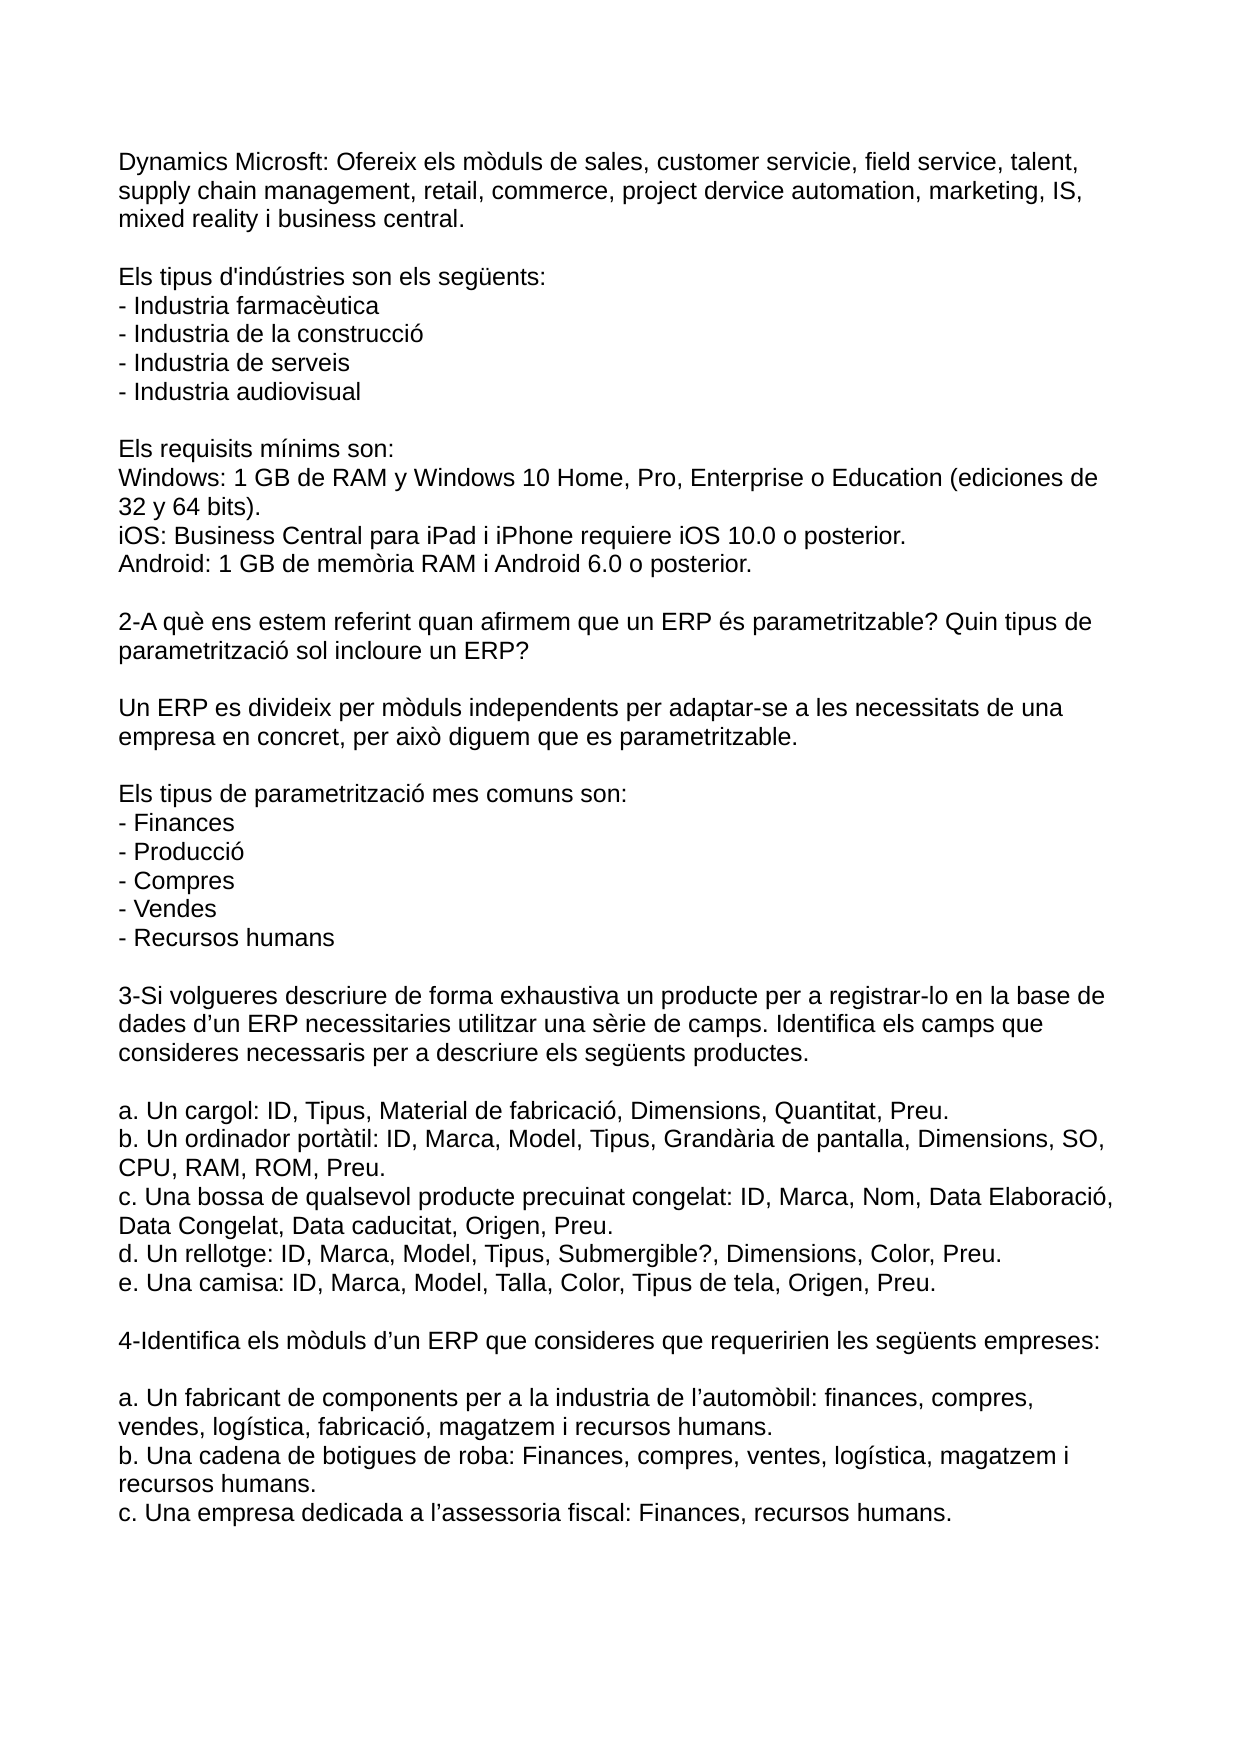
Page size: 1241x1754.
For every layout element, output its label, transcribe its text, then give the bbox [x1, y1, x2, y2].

text Els requisits mínims son: [118, 434, 1122, 463]
text a. Un fabricant de components per a la industria de l’automòbil: finances, compres, vendes, logística, fabricació, magatzem i recursos humans. [118, 1383, 1122, 1441]
text a. Un cargol: ID, Tipus, Material de fabricació, Dimensions, Quantitat, Preu. [118, 1096, 1122, 1124]
text - Producció [118, 837, 1122, 866]
text b. Un ordinador portàtil: ID, Marca, Model, Tipus, Grandària de pantalla, Dimensions, SO, CPU, RAM, ROM, Preu. [118, 1124, 1122, 1182]
text c. Una bossa de qualsevol producte precuinat congelat: ID, Marca, Nom, Data Elaboració, Data Congelat, Data caducitat, Origen, Preu. [118, 1182, 1122, 1239]
text 2-A què ens estem referint quan afirmem que un ERP és parametritzable? Quin tipus de parametrització sol incloure un ERP? [118, 607, 1122, 664]
text e. Una camisa: ID, Marca, Model, Talla, Color, Tipus de tela, Origen, Preu. [118, 1268, 1122, 1297]
text - Industria de serveis [118, 348, 1122, 377]
text - Compres [118, 866, 1122, 894]
text - Industria audiovisual [118, 377, 1122, 406]
text Windows: 1 GB de RAM y Windows 10 Home, Pro, Enterprise o Education (ediciones de 32 y 64 bits). iOS: Business Central para iPad i iPhone requiere iOS 10.0 o posterior. Android: 1 GB de memòria RAM i Android 6.0 o posterior. [118, 463, 1122, 578]
text Els tipus de parametrització mes comuns son: [118, 779, 1122, 808]
text - Industria de la construcció [118, 319, 1122, 348]
text - Industria farmacèutica [118, 291, 1122, 319]
text d. Un rellotge: ID, Marca, Model, Tipus, Submergible?, Dimensions, Color, Preu. [118, 1239, 1122, 1268]
text Dynamics Microsft: Ofereix els mòduls de sales, customer servicie, field service, talent, supply chain management, retail, commerce, project dervice automation, marketing, IS, mixed reality i business central. [118, 147, 1122, 233]
text 3-Si volgueres descriure de forma exhaustiva un producte per a registrar-lo en la base de dades d’un ERP necessitaries utilitzar una sèrie de camps. Identifica els camps que consideres necessaris per a descriure els següents productes. [118, 981, 1122, 1067]
text c. Una empresa dedicada a l’assessoria fiscal: Finances, recursos humans. [118, 1498, 1122, 1527]
text b. Una cadena de botigues de roba: Finances, compres, ventes, logística, magatzem i recursos humans. [118, 1441, 1122, 1498]
text Un ERP es divideix per mòduls independents per adaptar-se a les necessitats de una empresa en concret, per això diguem que es parametritzable. [118, 693, 1122, 751]
text 4-Identifica els mòduls d’un ERP que consideres que requeririen les següents empreses: [118, 1326, 1122, 1354]
text - Recursos humans [118, 923, 1122, 952]
text - Finances [118, 808, 1122, 837]
text - Vendes [118, 894, 1122, 923]
text Els tipus d'indústries son els següents: [118, 262, 1122, 291]
